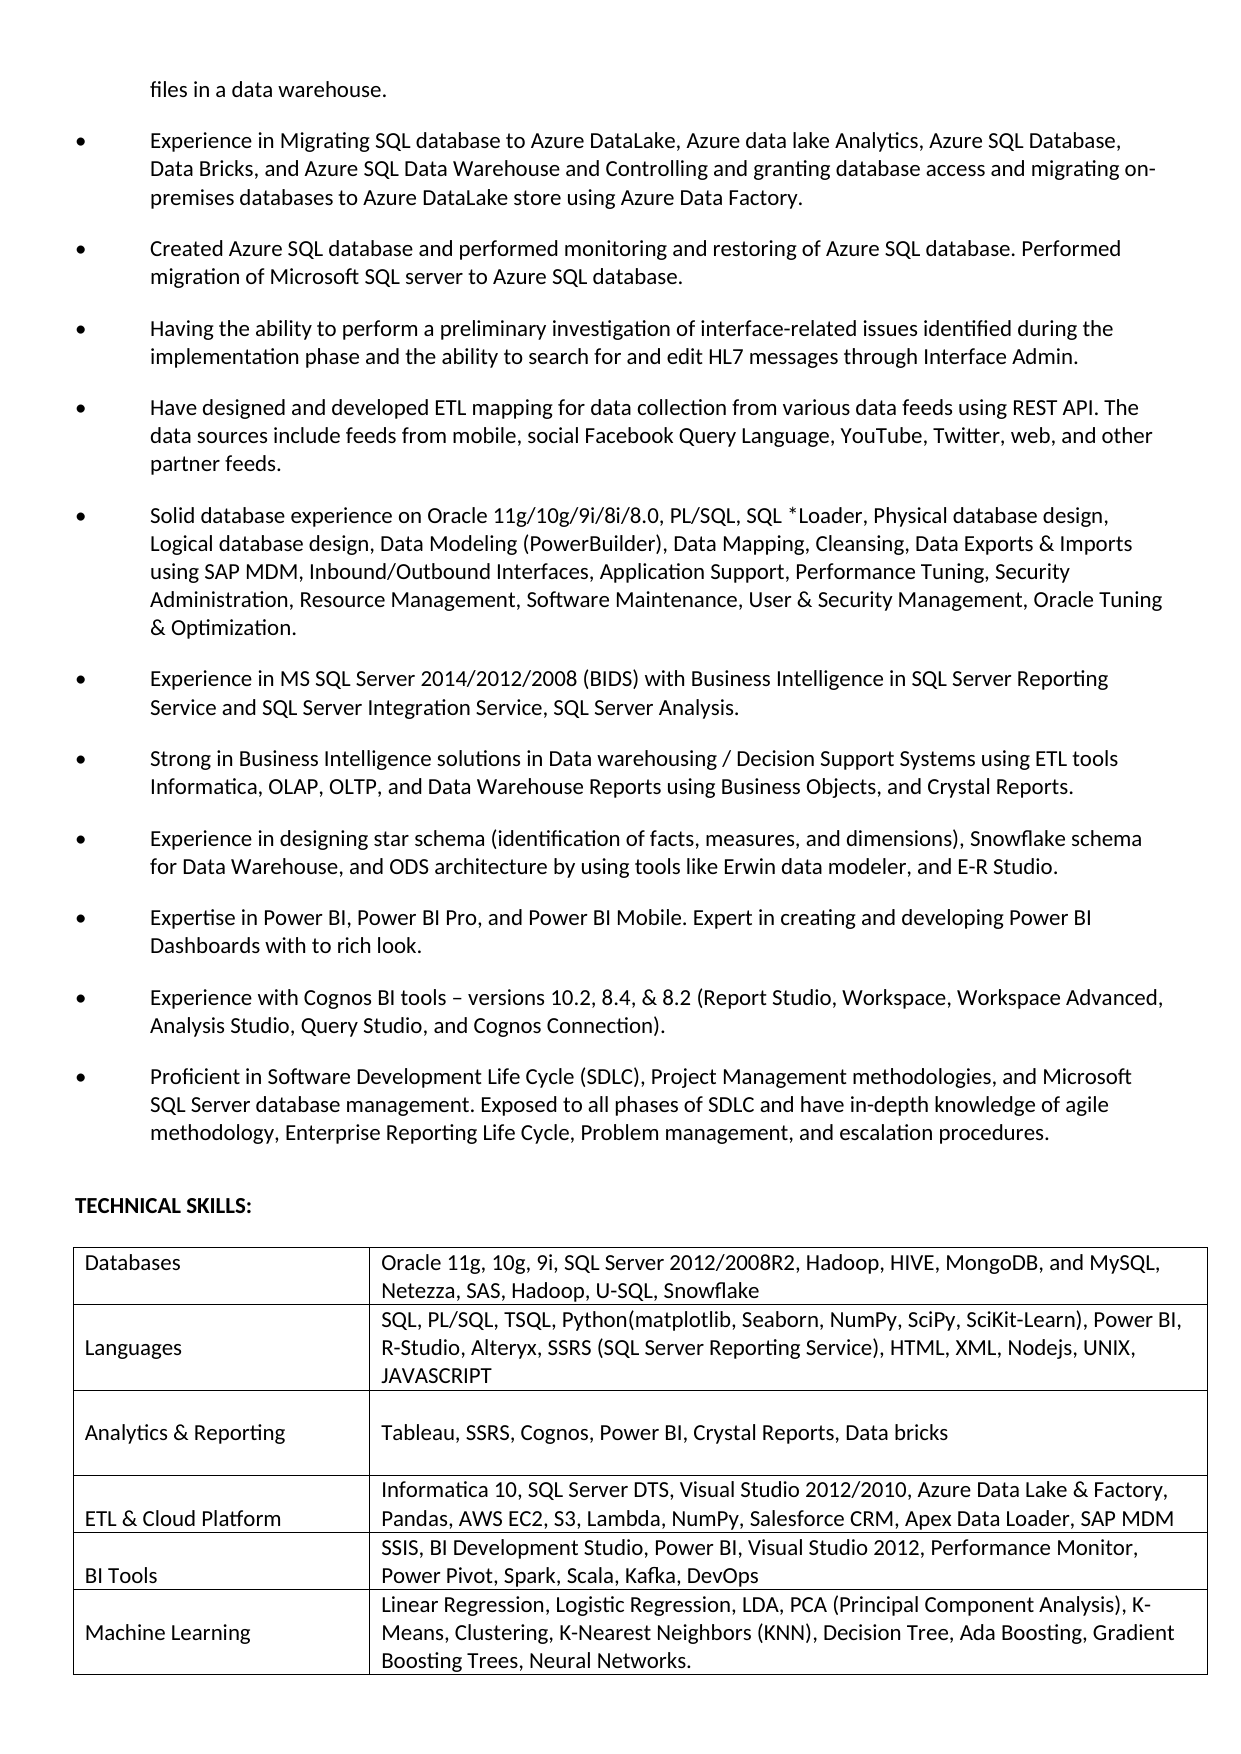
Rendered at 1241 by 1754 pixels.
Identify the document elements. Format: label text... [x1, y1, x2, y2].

list Having the ability to perform a preliminary investigation of interface-related issues identified during the implementation phase and the ability to search for and edit HL7 messages through Interface Admin. [75, 314, 1165, 370]
list Experience with Cognos BI tools – versions 10.2, 8.4, & 8.2 (Report Studio, Workspace, Workspace Advanced, Analysis Studio, Query Studio, and Cognos Connection). [75, 983, 1165, 1039]
list Experience in designing star schema (identification of facts, measures, and dimensions), Snowflake schema for Data Warehouse, and ODS architecture by using tools like Erwin data modeler, and E-R Studio. [75, 824, 1165, 880]
list Expertise in Power BI, Power BI Pro, and Power BI Mobile. Expert in creating and developing Power BI Dashboards with to rich look. [75, 903, 1165, 959]
table_cell SQL, PL/SQL, TSQL, Python(matplotlib, Seaborn, NumPy, SciPy, SciKit-Learn), Power BI, R-Studio, Alteryx, SSRS (SQL Server Reporting Service), HTML, XML, Nodejs, UNIX, JAVASCRIPT [370, 1305, 1207, 1389]
table_cell Informatica 10, SQL Server DTS, Visual Studio 2012/2010, Azure Data Lake & Factory, Pandas, AWS EC2, S3, Lambda, NumPy, Salesforce CRM, Apex Data Loader, SAP MDM [370, 1476, 1207, 1532]
list Proficient in Software Development Life Cycle (SDLC), Project Management methodologies, and Microsoft SQL Server database management. Exposed to all phases of SDLC and have in-depth knowledge of agile methodology, Enterprise Reporting Life Cycle, Problem management, and escalation procedures. [75, 1062, 1165, 1147]
list Experience in Migrating SQL database to Azure DataLake, Azure data lake Analytics, Azure SQL Database, Data Bricks, and Azure SQL Data Warehouse and Controlling and granting database access and migrating on-premises databases to Azure DataLake store using Azure Data Factory. [75, 127, 1165, 211]
table_cell Tableau, SSRS, Cognos, Power BI, Crystal Reports, Data bricks [370, 1391, 1207, 1474]
table_cell Analytics & Reporting [74, 1391, 369, 1474]
list Created Azure SQL database and performed monitoring and restoring of Azure SQL database. Performed migration of Microsoft SQL server to Azure SQL database. [75, 234, 1165, 290]
text TECHNICAL SKILLS: [75, 1191, 1165, 1219]
table_cell Linear Regression, Logistic Regression, LDA, PCA (Principal Component Analysis), K-Means, Clustering, K-Nearest Neighbors (KNN), Decision Tree, Ada Boosting, Gradient Boosting Trees, Neural Networks. [370, 1590, 1207, 1674]
table_cell Machine Learning [74, 1590, 369, 1674]
table_header Oracle 11g, 10g, 9i, SQL Server 2012/2008R2, Hadoop, HIVE, MongoDB, and MySQL, Netezza, SAS, Hadoop, U-SQL, Snowflake [370, 1248, 1207, 1304]
list Strong in Business Intelligence solutions in Data warehousing / Decision Support Systems using ETL tools Informatica, OLAP, OLTP, and Data Warehouse Reports using Business Objects, and Crystal Reports. [75, 744, 1165, 800]
list Have designed and developed ETL mapping for data collection from various data feeds using REST API. The data sources include feeds from mobile, social Facebook Query Language, YouTube, Twitter, web, and other partner feeds. [75, 393, 1165, 477]
list Solid database experience on Oracle 11g/10g/9i/8i/8.0, PL/SQL, SQL *Loader, Physical database design, Logical database design, Data Modeling (PowerBuilder), Data Mapping, Cleansing, Data Exports & Imports using SAP MDM, Inbound/Outbound Interfaces, Application Support, Performance Tuning, Security Administration, Resource Management, Software Maintenance, User & Security Management, Oracle Tuning & Optimization. [75, 501, 1165, 641]
table_cell SSIS, BI Development Studio, Power BI, Visual Studio 2012, Performance Monitor, Power Pivot, Spark, Scala, Kafka, DevOps [370, 1533, 1207, 1589]
list Experience in MS SQL Server 2014/2012/2008 (BIDS) with Business Intelligence in SQL Server Reporting Service and SQL Server Integration Service, SQL Server Analysis. [75, 664, 1165, 721]
table_cell ETL & Cloud Platform [74, 1476, 369, 1532]
table_cell Languages [74, 1305, 369, 1389]
table_cell BI Tools [74, 1533, 369, 1589]
table_header Databases [74, 1248, 369, 1304]
list files in a data warehouse. [75, 75, 1165, 103]
